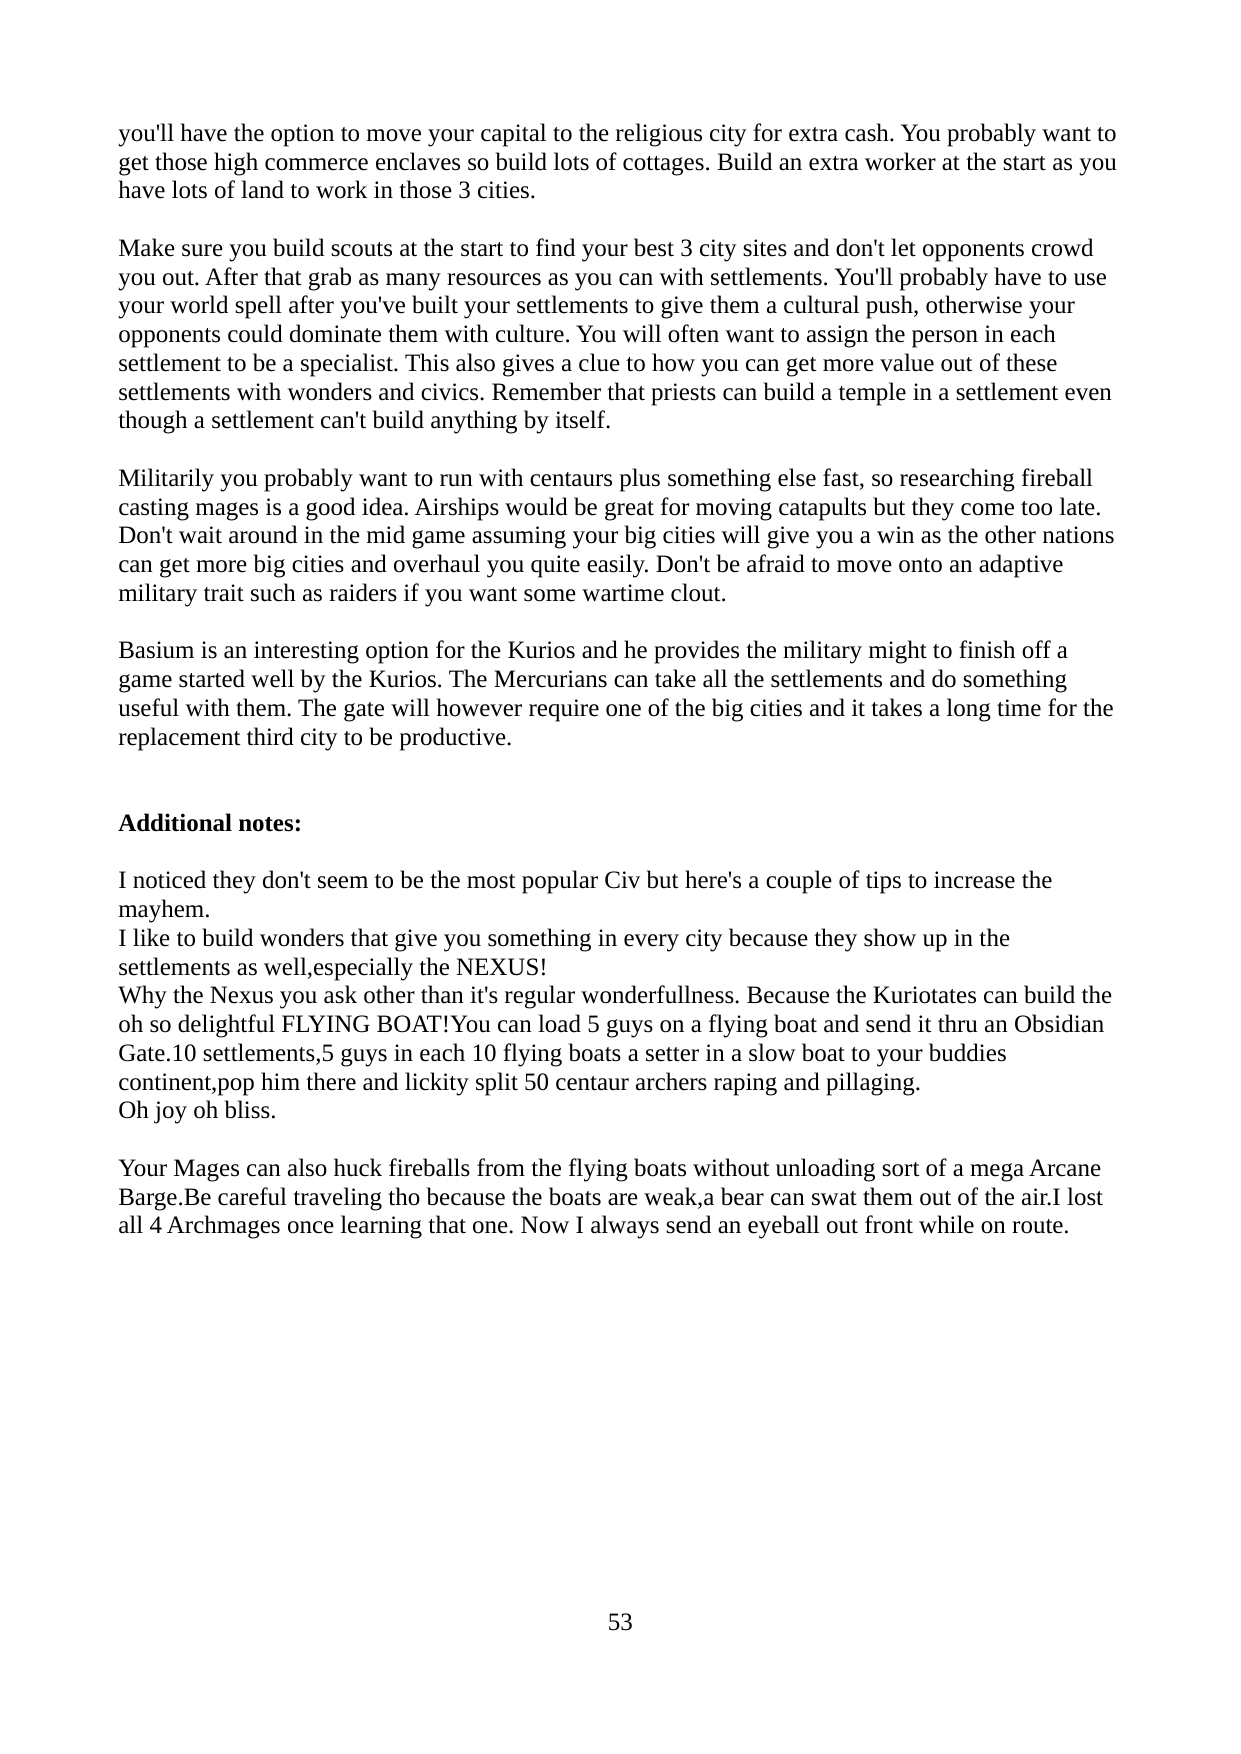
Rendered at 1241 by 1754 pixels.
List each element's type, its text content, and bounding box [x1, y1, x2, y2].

text Basium is an interesting option for the Kurios and he provides the military might to finish off a game started well by the Kurios. The Mercurians can take all the settlements and do something useful with them. The gate will however require one of the big cities and it takes a long time for the replacement third city to be productive. [118, 636, 1122, 751]
text Militarily you probably want to run with centaurs plus something else fast, so researching fireball casting mages is a good idea. Airships would be great for moving catapults but they come too late. Don't wait around in the mid game assuming your big cities will give you a win as the other nations can get more big cities and overhaul you quite easily. Don't be afraid to move onto an adaptive military trait such as raiders if you want some wartime clout. [118, 463, 1122, 607]
text I noticed they don't seem to be the most popular Civ but here's a couple of tips to increase the mayhem. [118, 866, 1122, 923]
text you'll have the option to move your capital to the religious city for extra cash. You probably want to get those high commerce enclaves so build lots of cottages. Build an extra worker at the start as you have lots of land to work in those 3 cities. [118, 118, 1122, 204]
text I like to build wonders that give you something in every city because they show up in the settlements as well,especially the NEXUS! [118, 923, 1122, 981]
text Why the Nexus you ask other than it's regular wonderfullness. Because the Kuriotates can build the oh so delightful FLYING BOAT!You can load 5 guys on a flying boat and send it thru an Obsidian Gate.10 settlements,5 guys in each 10 flying boats a setter in a slow boat to your buddies continent,pop him there and lickity split 50 centaur archers raping and pillaging. [118, 981, 1122, 1096]
text Additional notes: [118, 808, 1122, 837]
text Make sure you build scouts at the start to find your best 3 city sites and don't let opponents crowd you out. After that grab as many resources as you can with settlements. You'll probably have to use your world spell after you've built your settlements to give them a cultural push, otherwise your opponents could dominate them with culture. You will often want to assign the person in each settlement to be a specialist. This also gives a clue to how you can get more value out of these settlements with wonders and civics. Remember that priests can build a temple in a settlement even though a settlement can't build anything by itself. [118, 233, 1122, 434]
text Oh joy oh bliss. [118, 1096, 1122, 1124]
text Your Mages can also huck fireballs from the flying boats without unloading sort of a mega Arcane Barge.Be careful traveling tho because the boats are weak,a bear can swat them out of the air.I lost all 4 Archmages once learning that one. Now I always send an eyeball out front while on route. [118, 1153, 1122, 1239]
